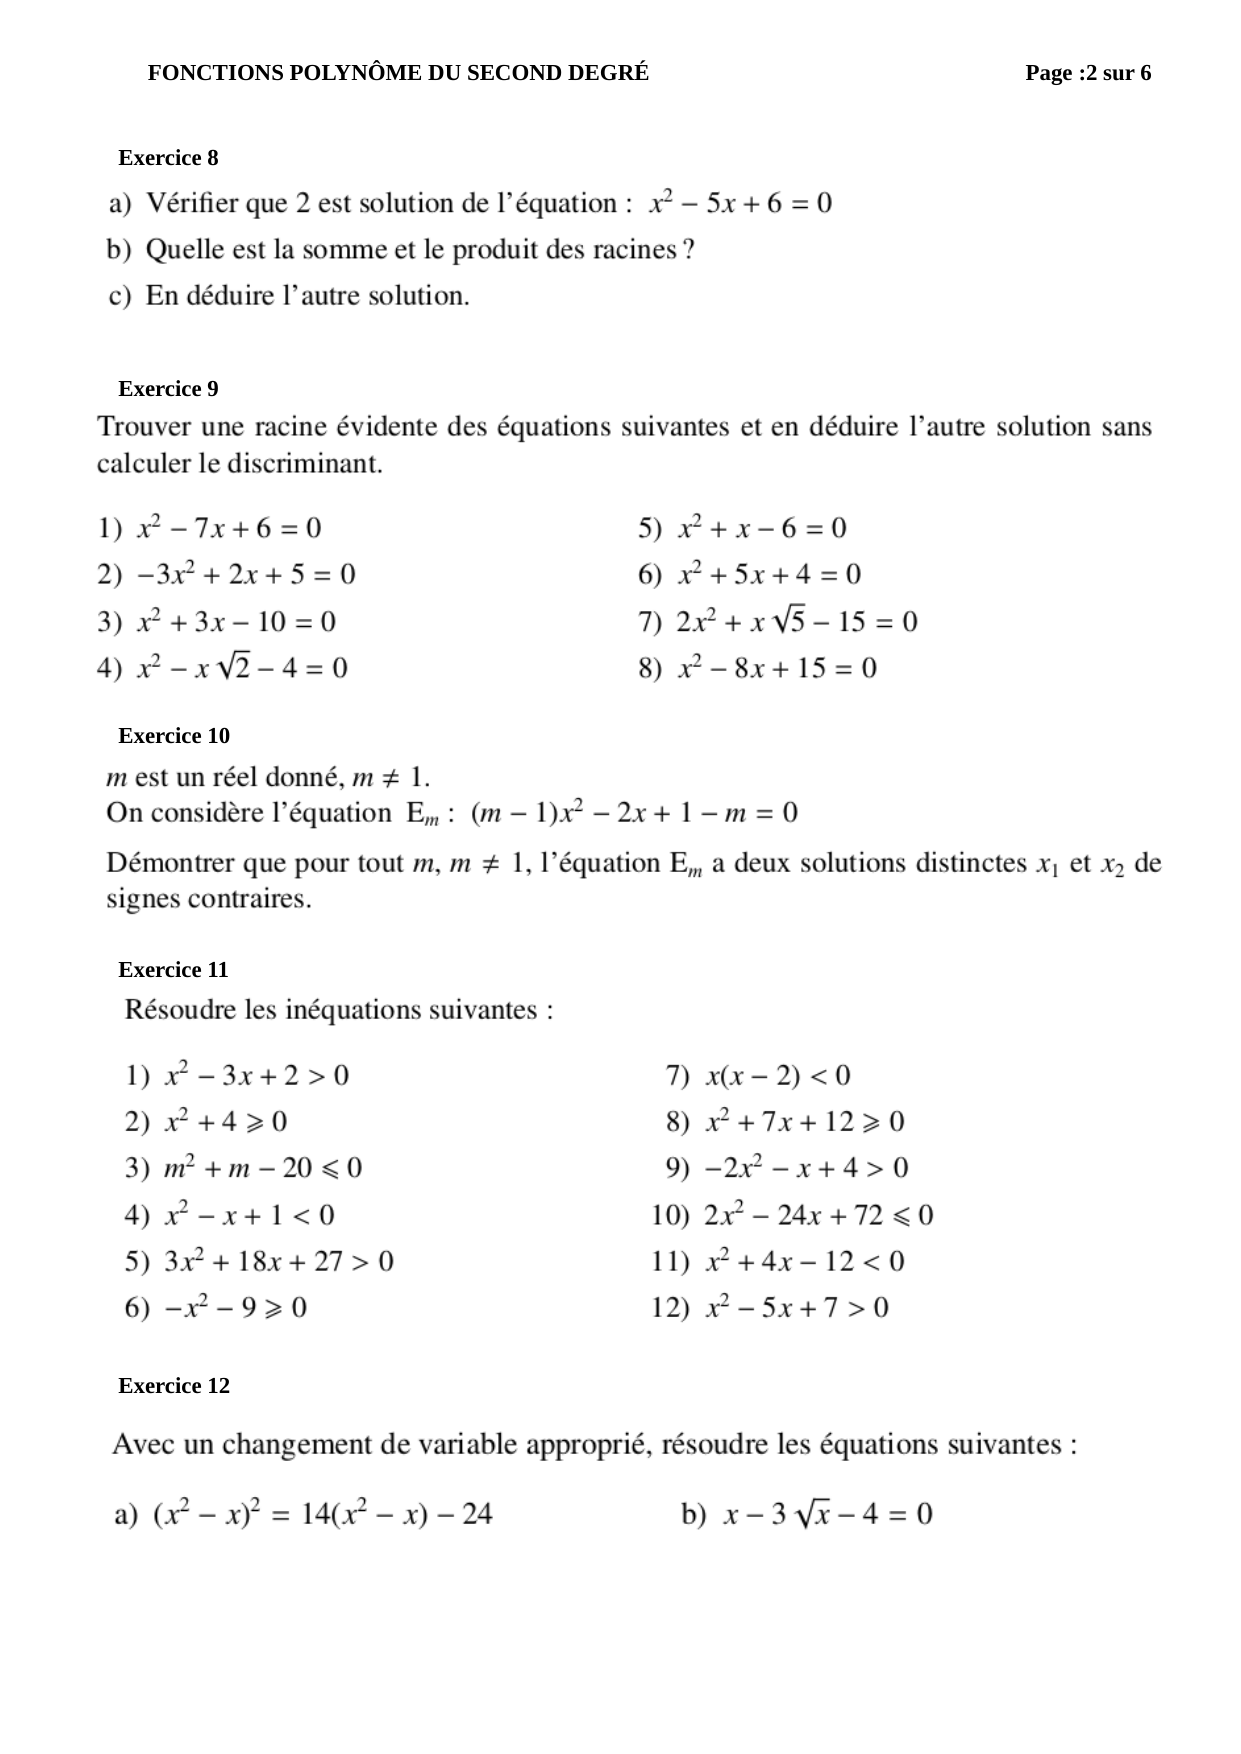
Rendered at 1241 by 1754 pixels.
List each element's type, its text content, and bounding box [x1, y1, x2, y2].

text Exercice 12 [118, 1372, 1181, 1398]
picture [102, 1420, 1225, 1559]
text Exercice 9 [118, 375, 1181, 401]
picture [88, 170, 1211, 322]
text Exercice 8 [118, 144, 1181, 170]
picture [88, 748, 1211, 930]
text Exercice 11 [118, 956, 1181, 982]
text Exercice 10 [118, 722, 1181, 748]
picture [88, 401, 1211, 696]
picture [88, 982, 1211, 1346]
